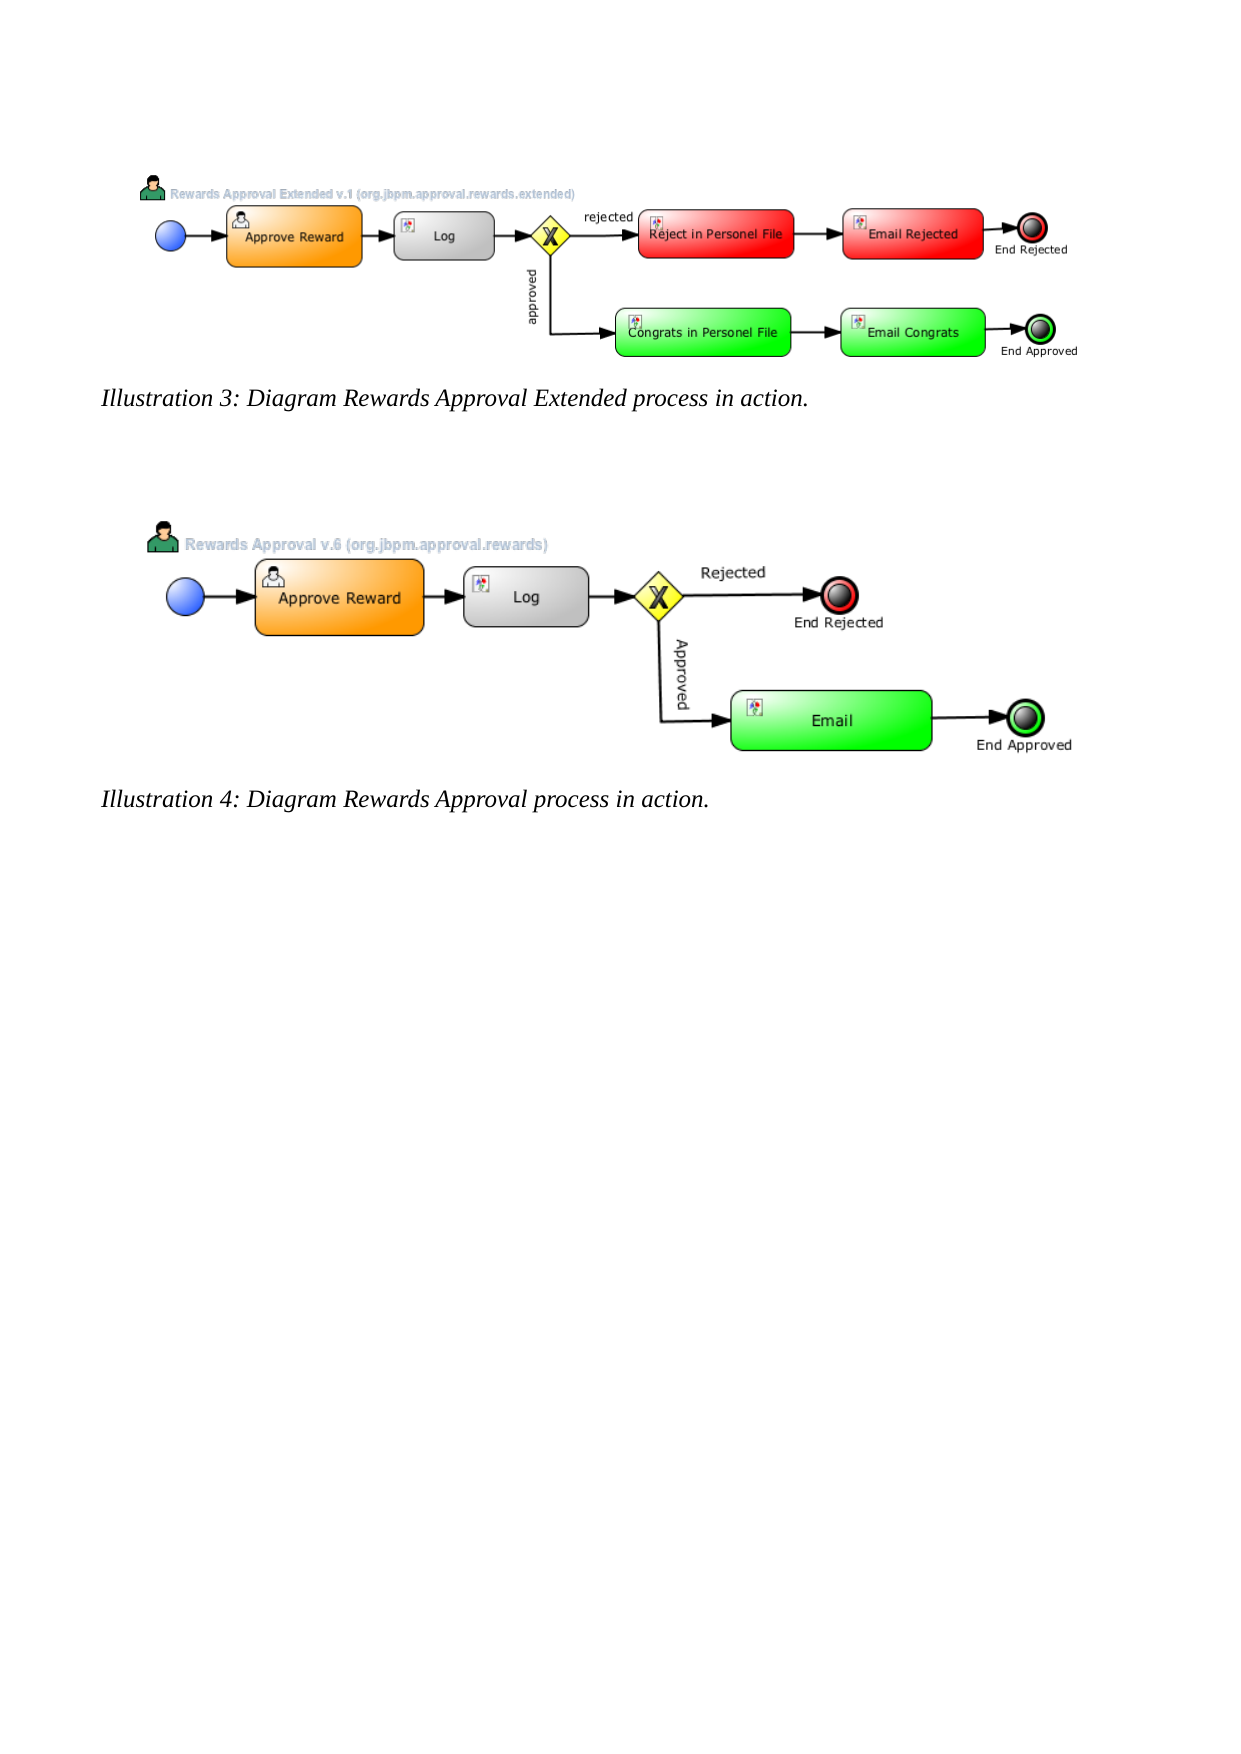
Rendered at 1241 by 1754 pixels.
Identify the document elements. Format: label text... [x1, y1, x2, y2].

text Illustration 4: Diagram Rewards Approval process in action. [101, 465, 1139, 813]
picture [101, 465, 1105, 785]
text Illustration 3: Diagram Rewards Approval Extended process in action. [101, 131, 1139, 412]
picture [101, 130, 1105, 383]
